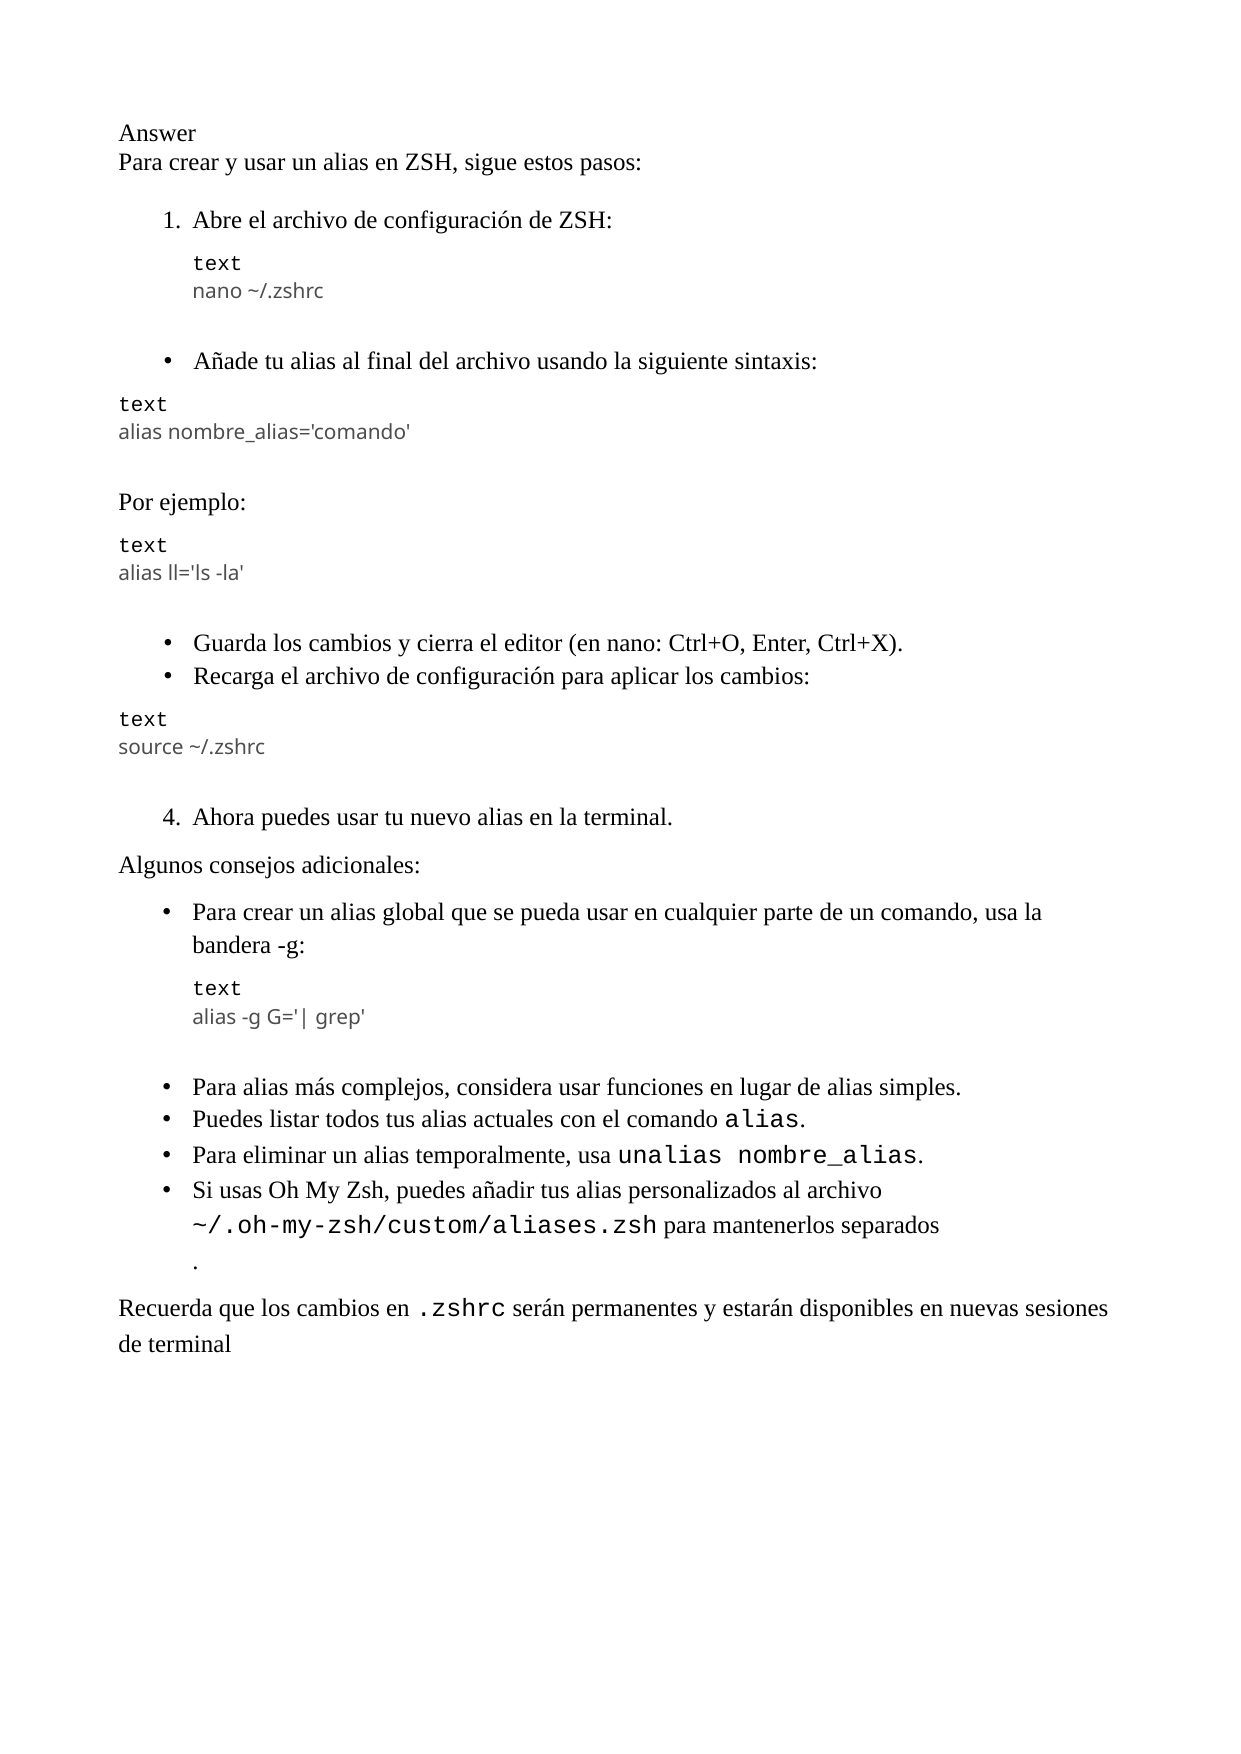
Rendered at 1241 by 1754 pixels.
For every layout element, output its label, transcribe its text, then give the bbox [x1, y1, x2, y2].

list . [162, 1246, 1122, 1275]
text source ~/.zshrc [118, 732, 1122, 761]
list alias -g G='| grep' [162, 1002, 1122, 1030]
list Añade tu alias al final del archivo usando la siguiente sintaxis: [164, 346, 1122, 375]
list Abre el archivo de configuración de ZSH: [162, 205, 1122, 234]
list text [162, 253, 1122, 276]
text alias nombre_alias='comando' [118, 417, 1122, 446]
text Recuerda que los cambios en .zshrc serán permanentes y estarán disponibles en nuevas sesiones de terminal [118, 1293, 1122, 1357]
list text [162, 978, 1122, 1002]
text text [118, 535, 1122, 558]
list Para crear un alias global que se pueda usar en cualquier parte de un comando, usa la bandera -g: [162, 897, 1122, 959]
text text [118, 709, 1122, 732]
list Ahora puedes usar tu nuevo alias en la terminal. [162, 802, 1122, 831]
list nano ~/.zshrc [162, 276, 1122, 305]
text Para crear y usar un alias en ZSH, sigue estos pasos: [118, 147, 1122, 176]
text text [118, 394, 1122, 417]
list Si usas Oh My Zsh, puedes añadir tus alias personalizados al archivo ~/.oh-my-zsh/custom/aliases.zsh para mantenerlos separados [162, 1175, 1122, 1241]
list Puedes listar todos tus alias actuales con el comando alias. [162, 1104, 1122, 1135]
text Answer [118, 118, 1122, 147]
text Algunos consejos adicionales: [118, 850, 1122, 879]
text alias ll='ls -la' [118, 558, 1122, 587]
list Guarda los cambios y cierra el editor (en nano: Ctrl+O, Enter, Ctrl+X). [164, 628, 1122, 657]
list Para eliminar un alias temporalmente, usa unalias nombre_alias. [162, 1140, 1122, 1171]
text Por ejemplo: [118, 487, 1122, 516]
list Recarga el archivo de configuración para aplicar los cambios: [164, 661, 1122, 690]
list Para alias más complejos, considera usar funciones en lugar de alias simples. [162, 1072, 1122, 1100]
